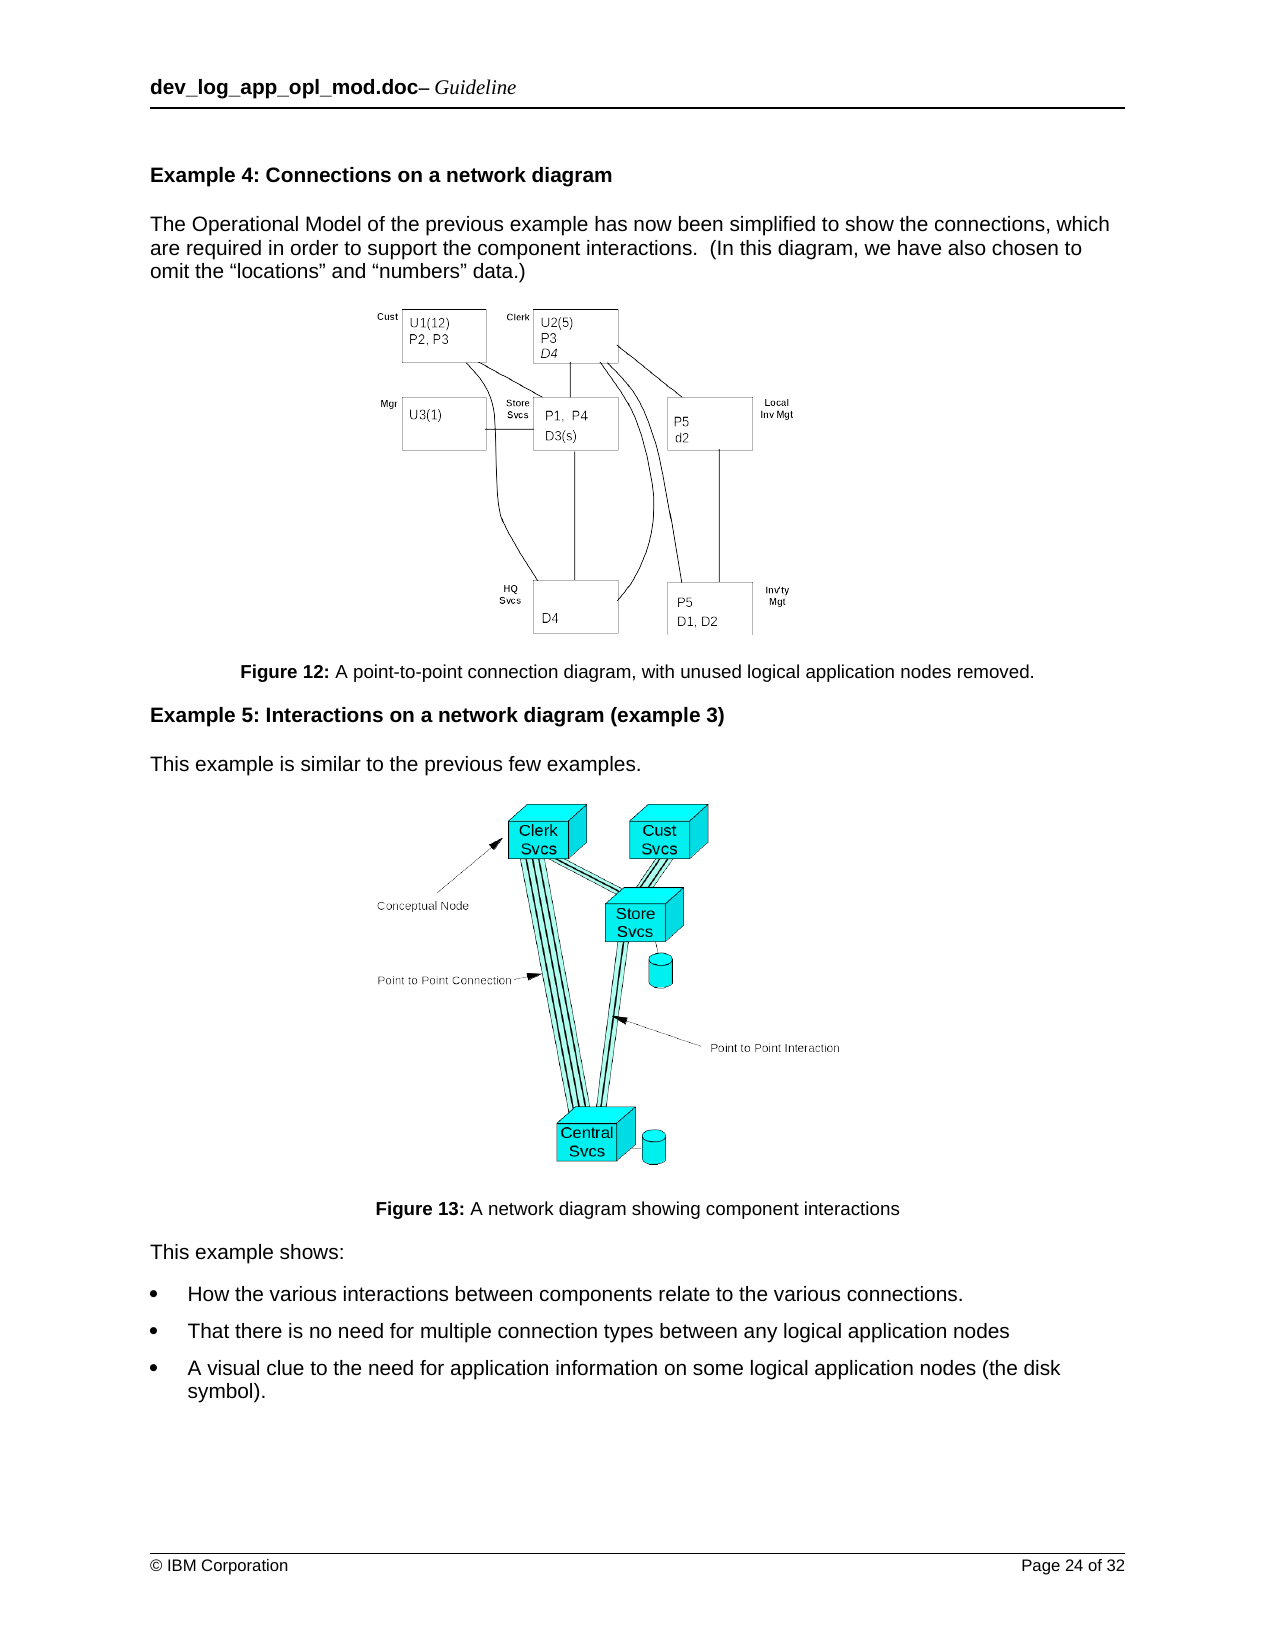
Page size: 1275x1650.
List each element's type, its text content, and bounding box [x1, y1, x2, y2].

text Example 5: Interactions on a network diagram (example 3) [150, 703, 1125, 727]
text Example 4: Connections on a network diagram [150, 162, 1125, 186]
text Figure 13: A network diagram showing component interactions [150, 1198, 1125, 1219]
text The Operational Model of the previous example has now been simplified to show the connections, which are required in order to support the component interactions. (In this diagram, we have also chosen to omit the “locations” and “numbers” data.) [150, 211, 1125, 283]
text Figure 12: A point-to-point connection diagram, with unused logical application nodes removed. [150, 661, 1125, 683]
list A visual clue to the need for application information on some logical application nodes (the disk symbol). [150, 1355, 1125, 1403]
list That there is no need for multiple connection types between any logical application nodes [150, 1319, 1125, 1343]
text This example shows: [150, 1239, 1125, 1263]
list How the various interactions between components relate to the various connections. [150, 1282, 1125, 1306]
text This example is similar to the previous few examples. [150, 752, 1125, 776]
